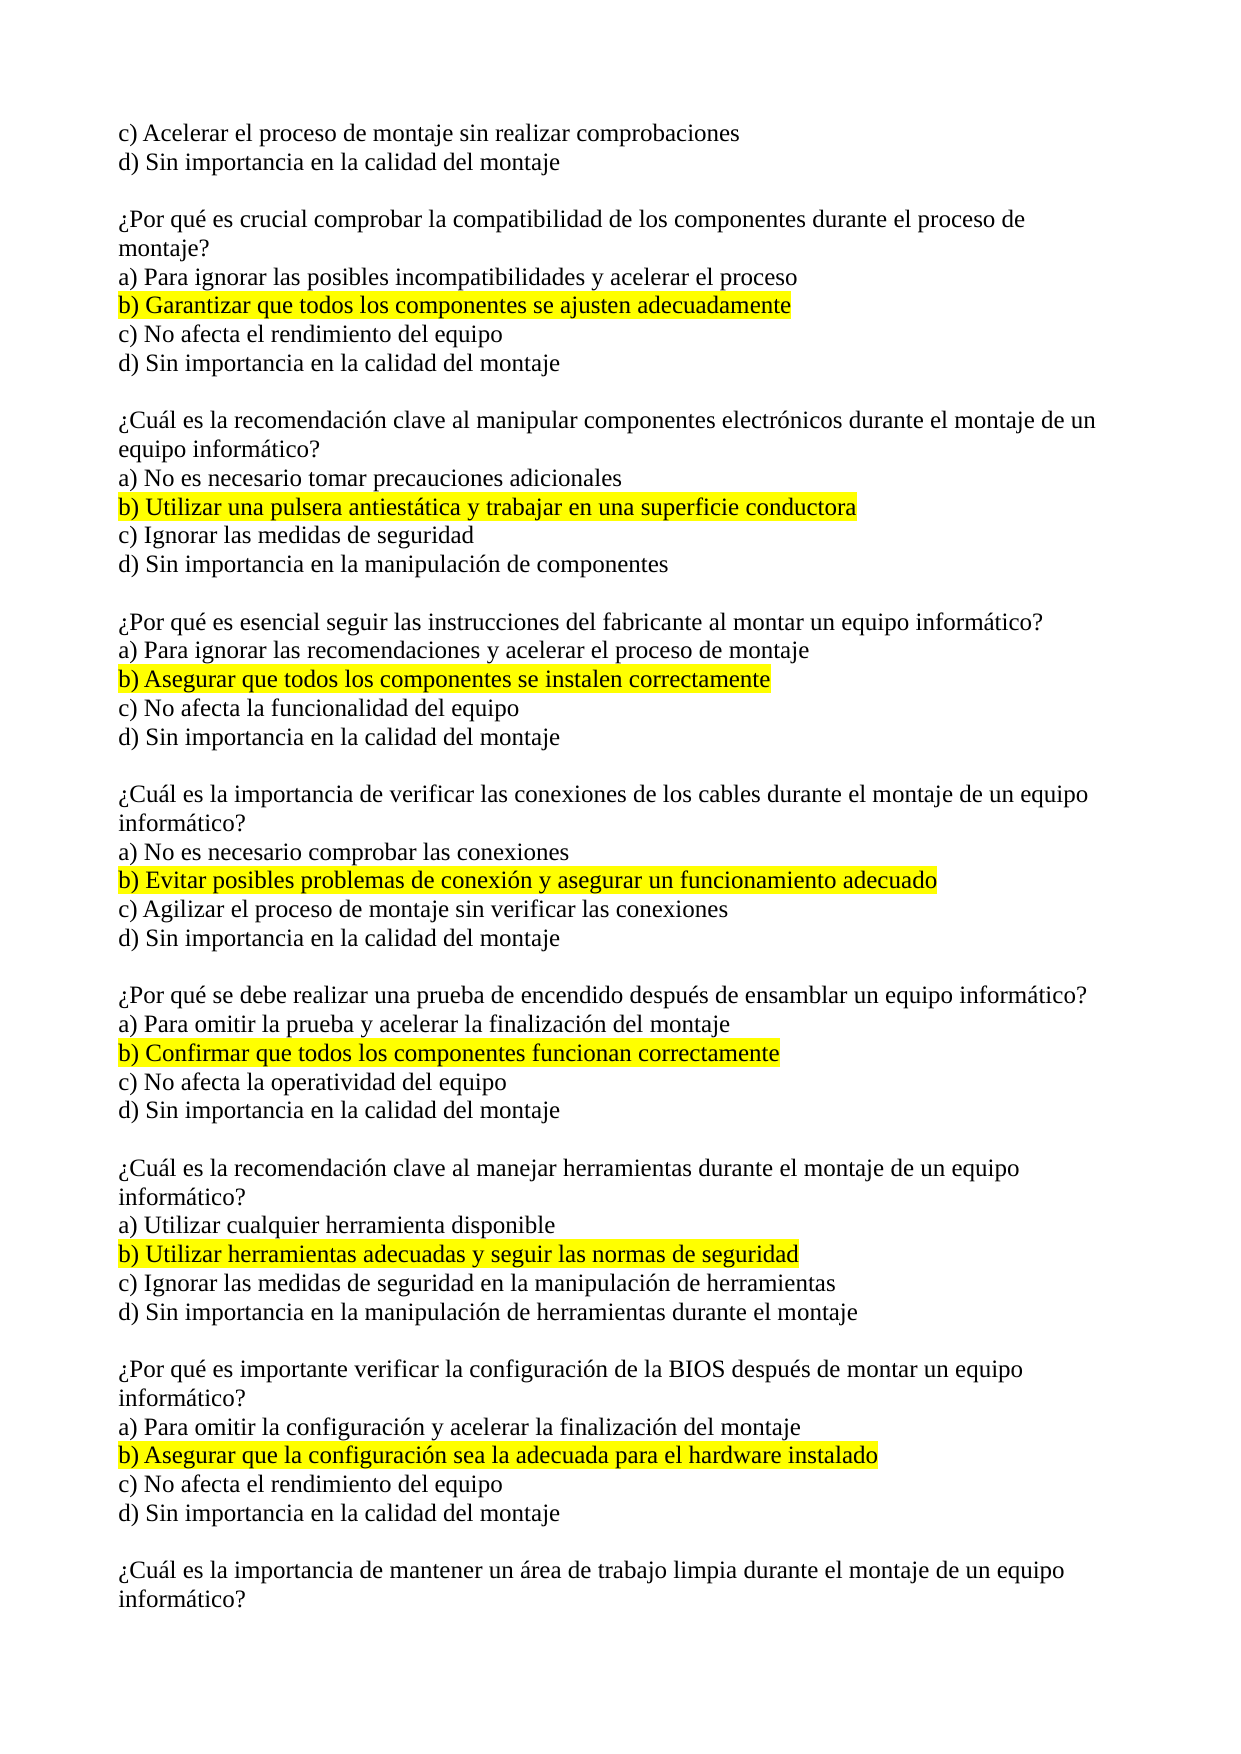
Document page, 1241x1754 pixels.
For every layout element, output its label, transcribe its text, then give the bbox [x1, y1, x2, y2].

text b) Garantizar que todos los componentes se ajusten adecuadamente [118, 291, 1122, 319]
text c) No afecta el rendimiento del equipo [118, 319, 1122, 348]
text b) Utilizar herramientas adecuadas y seguir las normas de seguridad [118, 1239, 1122, 1268]
text ¿Por qué se debe realizar una prueba de encendido después de ensamblar un equipo informático? [118, 981, 1122, 1009]
text a) Utilizar cualquier herramienta disponible [118, 1211, 1122, 1239]
text ¿Por qué es crucial comprobar la compatibilidad de los componentes durante el proceso de montaje? [118, 204, 1122, 262]
text b) Evitar posibles problemas de conexión y asegurar un funcionamiento adecuado [118, 866, 1122, 894]
text ¿Cuál es la recomendación clave al manejar herramientas durante el montaje de un equipo informático? [118, 1153, 1122, 1211]
text a) No es necesario tomar precauciones adicionales [118, 463, 1122, 492]
text c) Ignorar las medidas de seguridad en la manipulación de herramientas [118, 1268, 1122, 1297]
text c) Ignorar las medidas de seguridad [118, 521, 1122, 549]
text a) Para ignorar las recomendaciones y acelerar el proceso de montaje [118, 636, 1122, 664]
text b) Asegurar que la configuración sea la adecuada para el hardware instalado [118, 1441, 1122, 1469]
text b) Utilizar una pulsera antiestática y trabajar en una superficie conductora [118, 492, 1122, 521]
text ¿Cuál es la importancia de mantener un área de trabajo limpia durante el montaje de un equipo informático? [118, 1556, 1122, 1613]
text ¿Por qué es esencial seguir las instrucciones del fabricante al montar un equipo informático? [118, 607, 1122, 636]
text d) Sin importancia en la calidad del montaje [118, 1096, 1122, 1124]
text d) Sin importancia en la manipulación de herramientas durante el montaje [118, 1297, 1122, 1326]
text c) Agilizar el proceso de montaje sin verificar las conexiones [118, 894, 1122, 923]
text c) No afecta el rendimiento del equipo [118, 1469, 1122, 1498]
text a) Para omitir la configuración y acelerar la finalización del montaje [118, 1412, 1122, 1441]
text d) Sin importancia en la calidad del montaje [118, 348, 1122, 377]
text ¿Cuál es la recomendación clave al manipular componentes electrónicos durante el montaje de un equipo informático? [118, 406, 1122, 463]
text b) Confirmar que todos los componentes funcionan correctamente [118, 1038, 1122, 1067]
text d) Sin importancia en la calidad del montaje [118, 147, 1122, 176]
text a) Para omitir la prueba y acelerar la finalización del montaje [118, 1009, 1122, 1038]
text b) Asegurar que todos los componentes se instalen correctamente [118, 664, 1122, 693]
text d) Sin importancia en la manipulación de componentes [118, 549, 1122, 578]
text c) No afecta la operatividad del equipo [118, 1067, 1122, 1096]
text a) Para ignorar las posibles incompatibilidades y acelerar el proceso [118, 262, 1122, 291]
text c) No afecta la funcionalidad del equipo [118, 693, 1122, 722]
text ¿Por qué es importante verificar la configuración de la BIOS después de montar un equipo informático? [118, 1354, 1122, 1412]
text d) Sin importancia en la calidad del montaje [118, 1498, 1122, 1527]
text ¿Cuál es la importancia de verificar las conexiones de los cables durante el montaje de un equipo informático? [118, 779, 1122, 837]
text d) Sin importancia en la calidad del montaje [118, 722, 1122, 751]
text d) Sin importancia en la calidad del montaje [118, 923, 1122, 952]
text a) No es necesario comprobar las conexiones [118, 837, 1122, 866]
text c) Acelerar el proceso de montaje sin realizar comprobaciones [118, 118, 1122, 147]
